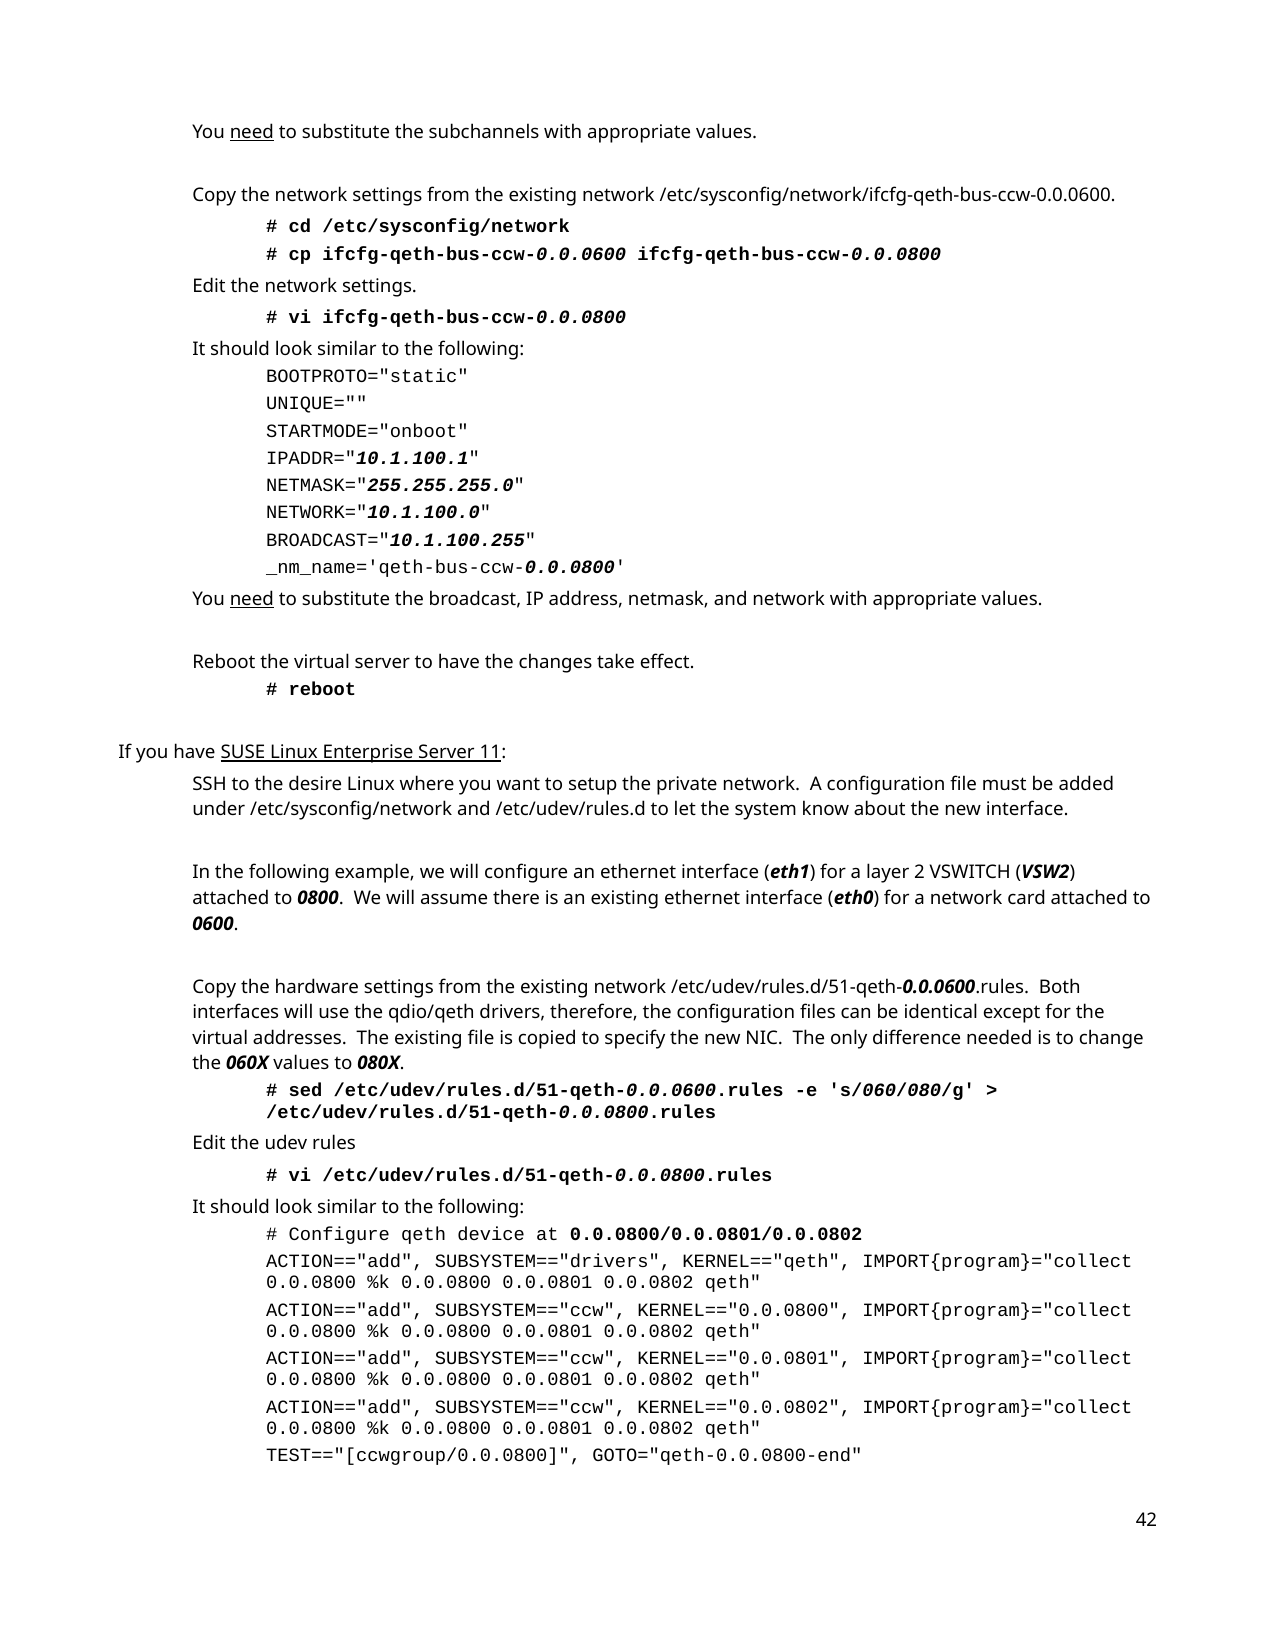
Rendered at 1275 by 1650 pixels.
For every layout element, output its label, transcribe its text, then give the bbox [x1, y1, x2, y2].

text # cd /etc/sysconfig/network [192, 213, 1157, 238]
text # reboot [192, 680, 1157, 701]
text It should look similar to the following: [192, 1193, 1157, 1218]
text STARTMODE="onboot" [266, 421, 1157, 443]
text If you have SUSE Linux Enterprise Server 11: [118, 739, 1157, 764]
text You need to substitute the broadcast, IP address, netmask, and network with appropriate values. [192, 585, 1157, 611]
text NETWORK="10.1.100.0" [266, 503, 1157, 524]
text ACTION=="add", SUBSYSTEM=="ccw", KERNEL=="0.0.0802", IMPORT{program}="collect 0.0.0800 %k 0.0.0800 0.0.0801 0.0.0802 qeth" [266, 1397, 1157, 1440]
text In the following example, we will configure an ethernet interface (eth1) for a layer 2 VSWITCH (VSW2) attached to 0800. We will assume there is an existing ethernet interface (eth0) for a network card attached to 0600. [192, 859, 1157, 935]
text IPADDR="10.1.100.1" [266, 449, 1157, 470]
text BROADCAST="10.1.100.255" [266, 531, 1157, 552]
text # Configure qeth device at 0.0.0800/0.0.0801/0.0.0802 [266, 1224, 1157, 1246]
text # sed /etc/udev/rules.d/51-qeth-0.0.0600.rules -e 's/060/080/g' > /etc/udev/rules.d/51-qeth-0.0.0800.rules [266, 1081, 1157, 1124]
text SSH to the desire Linux where you want to setup the private network. A configuration file must be added under /etc/sysconfig/network and /etc/udev/rules.d to let the system know about the new interface. [192, 770, 1157, 821]
text # vi ifcfg-qeth-bus-ccw-0.0.0800 [192, 303, 1157, 329]
text ACTION=="add", SUBSYSTEM=="ccw", KERNEL=="0.0.0801", IMPORT{program}="collect 0.0.0800 %k 0.0.0800 0.0.0801 0.0.0802 qeth" [266, 1349, 1157, 1391]
text NETMASK="255.255.255.0" [266, 476, 1157, 497]
text Edit the udev rules [192, 1130, 1157, 1155]
text Edit the network settings. [192, 272, 1157, 297]
text Reboot the virtual server to have the changes take effect. [192, 648, 1157, 674]
text You need to substitute the subchannels with appropriate values. [192, 118, 1157, 144]
text # cp ifcfg-qeth-bus-ccw-0.0.0600 ifcfg-qeth-bus-ccw-0.0.0800 [192, 244, 1157, 266]
text _nm_name='qeth-bus-ccw-0.0.0800' [266, 558, 1157, 579]
text # vi /etc/udev/rules.d/51-qeth-0.0.0800.rules [192, 1161, 1157, 1187]
text TEST=="[ccwgroup/0.0.0800]", GOTO="qeth-0.0.0800-end" [266, 1446, 1157, 1467]
text ACTION=="add", SUBSYSTEM=="drivers", KERNEL=="qeth", IMPORT{program}="collect 0.0.0800 %k 0.0.0800 0.0.0801 0.0.0802 qeth" [266, 1252, 1157, 1294]
text UNIQUE="" [266, 394, 1157, 415]
text ACTION=="add", SUBSYSTEM=="ccw", KERNEL=="0.0.0800", IMPORT{program}="collect 0.0.0800 %k 0.0.0800 0.0.0801 0.0.0802 qeth" [266, 1300, 1157, 1343]
text BOOTPROTO="static" [266, 367, 1157, 388]
text Copy the hardware settings from the existing network /etc/udev/rules.d/51-qeth-0.0.0600.rules. Both interfaces will use the qdio/qeth drivers, therefore, the configuration files can be identical except for the virtual addresses. The existing file is copied to specify the new NIC. The only difference needed is to change the 060X values to 080X. [192, 973, 1157, 1075]
text It should look similar to the following: [192, 335, 1157, 361]
text Copy the network settings from the existing network /etc/sysconfig/network/ifcfg-qeth-bus-ccw-0.0.0600. [192, 181, 1157, 207]
